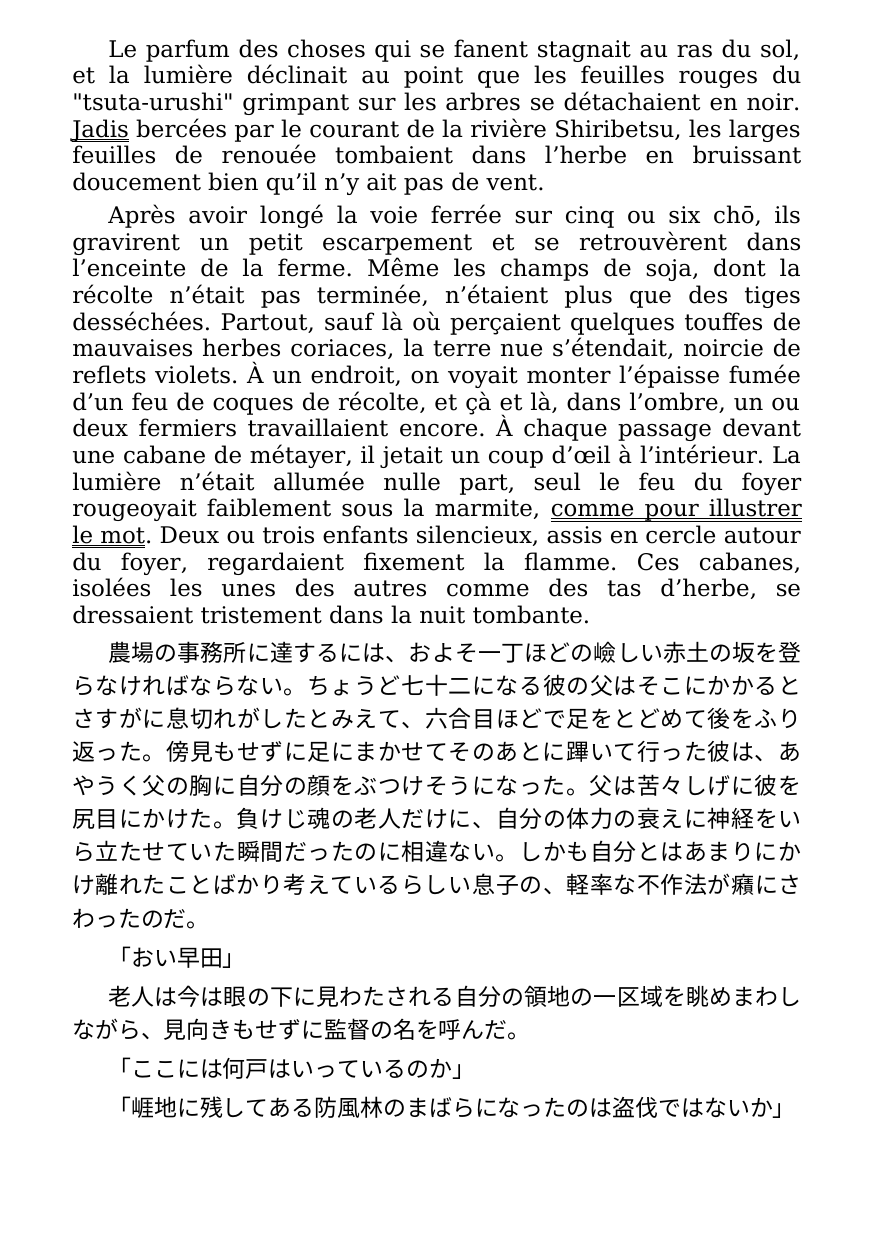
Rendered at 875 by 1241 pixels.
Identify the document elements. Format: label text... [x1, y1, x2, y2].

text 「おい早田」 [72, 939, 802, 973]
text 農場の事務所に達するには、およそ一丁ほどの嶮しい赤土の坂を登らなければならない。ちょうど七十二になる彼の父はそこにかかるとさすがに息切れがしたとみえて、六合目ほどで足をとどめて後をふり返った。傍見もせずに足にまかせてそのあとに蹕いて行った彼は、あやうく父の胸に自分の顔をぶつけそうになった。父は苦々しげに彼を尻目にかけた。負けじ魂の老人だけに、自分の体力の衰えに神経をいら立たせていた瞬間だったのに相違ない。しかも自分とはあまりにかけ離れたことばかり考えているらしい息子の、軽率な不作法が癪にさわったのだ。 [72, 634, 802, 934]
text Le parfum des choses qui se fanent stagnait au ras du sol, et la lumière déclinait au point que les feuilles rouges du "tsuta-urushi" grimpant sur les arbres se détachaient en noir. Jadis bercées par le courant de la rivière Shiribetsu, les larges feuilles de renouée tombaient dans l’herbe en bruissant doucement bien qu’il n’y ait pas de vent. [72, 36, 802, 196]
text 「ここには何戸はいっているのか」 [72, 1051, 802, 1084]
text Après avoir longé la voie ferrée sur cinq ou six chō, ils gravirent un petit escarpement et se retrouvèrent dans l’enceinte de la ferme. Même les champs de soja, dont la récolte n’était pas terminée, n’étaient plus que des tiges desséchées. Partout, sauf là où perçaient quelques touffes de mauvaises herbes coriaces, la terre nue s’étendait, noircie de reflets violets. À un endroit, on voyait monter l’épaisse fumée d’un feu de coques de récolte, et çà et là, dans l’ombre, un ou deux fermiers travaillaient encore. À chaque passage devant une cabane de métayer, il jetait un coup d’œil à l’intérieur. La lumière n’était allumée nulle part, seul le feu du foyer rougeoyait faiblement sous la marmite, comme pour illustrer le mot. Deux ou trois enfants silencieux, assis en cercle autour du foyer, regardaient fixement la flamme. Ces cabanes, isolées les unes des autres comme des tas d’herbe, se dressaient tristement dans la nuit tombante. [72, 202, 802, 629]
text 老人は今は眼の下に見わたされる自分の領地の一区域を眺めまわしながら、見向きもせずに監督の名を呼んだ。 [72, 979, 802, 1045]
text 「崕地に残してある防風林のまばらになったのは盗伐ではないか」 [72, 1090, 802, 1123]
